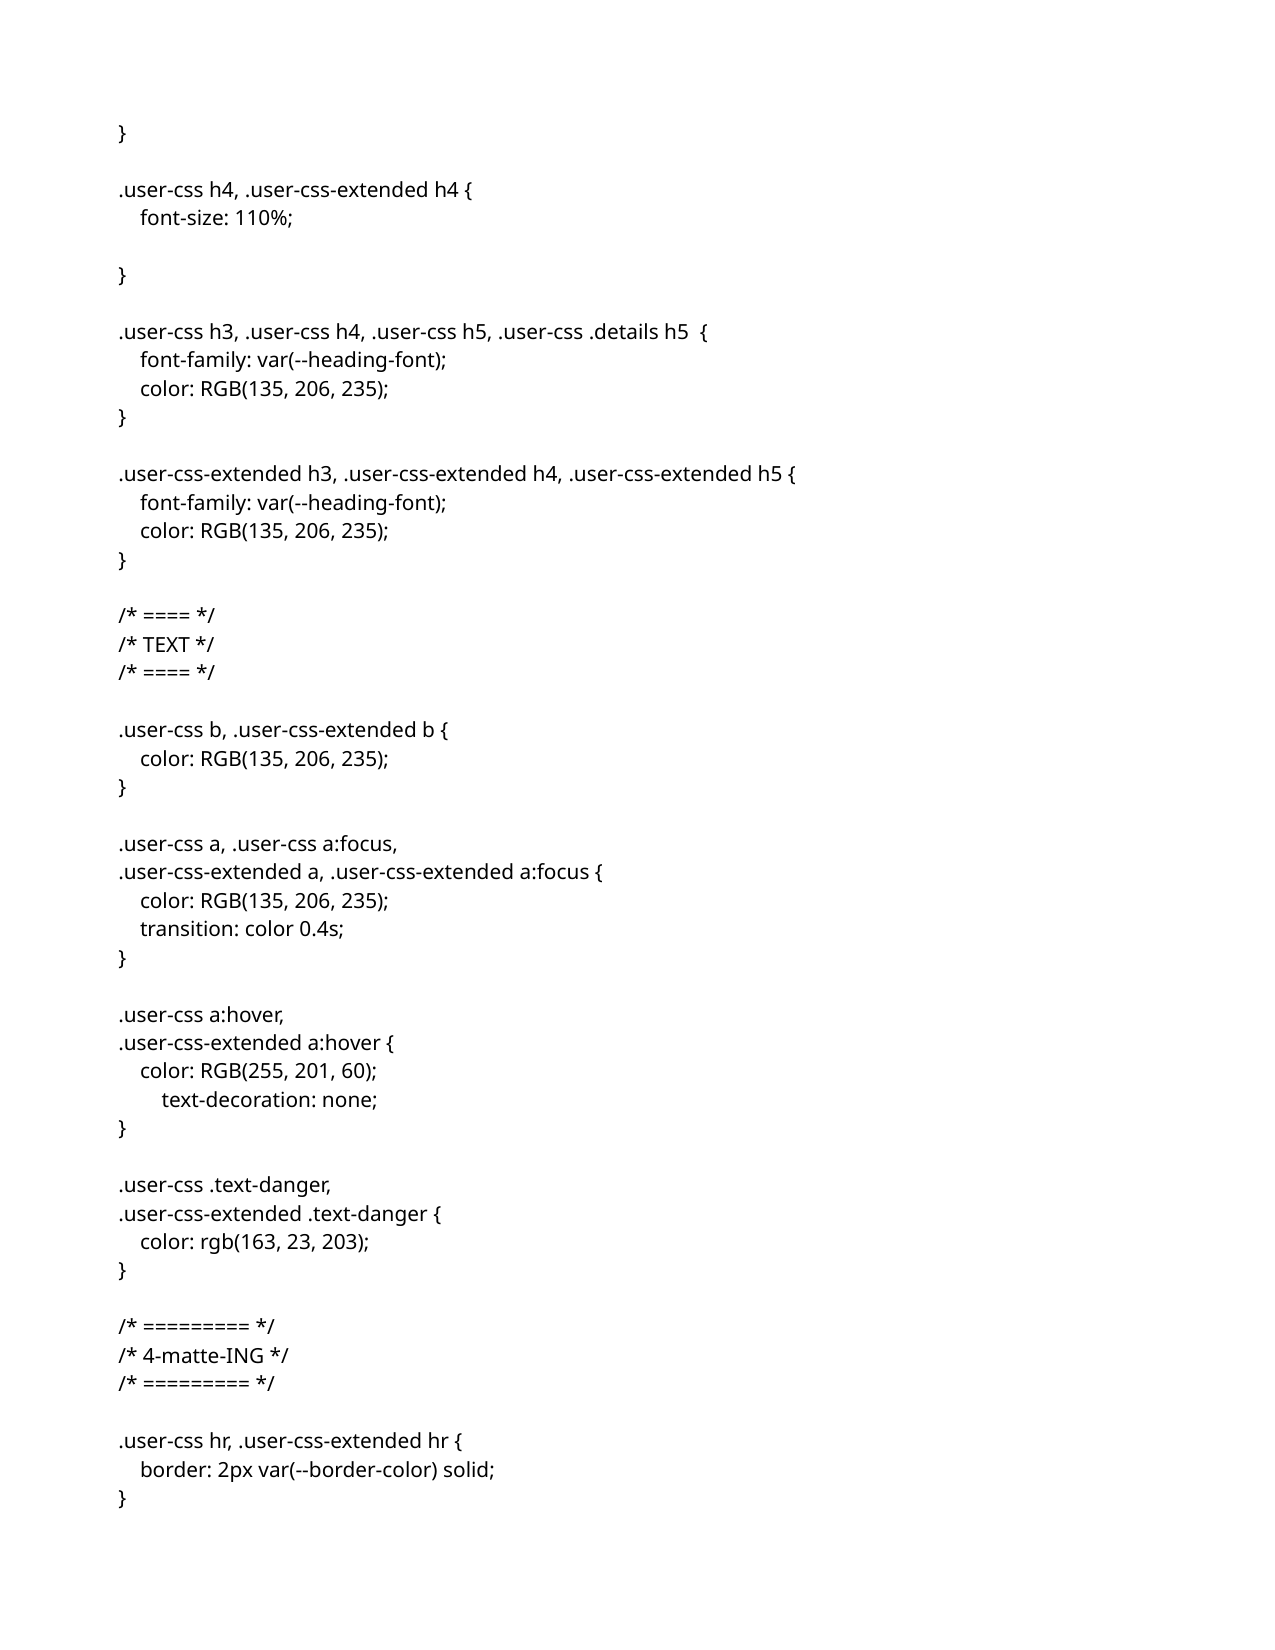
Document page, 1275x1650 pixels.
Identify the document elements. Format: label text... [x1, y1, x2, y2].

text .user-css b, .user-css-extended b { [118, 715, 1157, 744]
text /* ========= */ [118, 1312, 1157, 1341]
text /* TEXT */ [118, 630, 1157, 658]
text } [118, 545, 1157, 573]
text .user-css h3, .user-css h4, .user-css h5, .user-css .details h5 { [118, 317, 1157, 346]
text font-family: var(--heading-font); [118, 488, 1157, 516]
text font-family: var(--heading-font); [118, 346, 1157, 374]
text color: rgb(163, 23, 203); [118, 1227, 1157, 1256]
text /* ========= */ [118, 1369, 1157, 1398]
text .user-css-extended h3, .user-css-extended h4, .user-css-extended h5 { [118, 459, 1157, 488]
text .user-css hr, .user-css-extended hr { [118, 1426, 1157, 1455]
text .user-css-extended a, .user-css-extended a:focus { [118, 857, 1157, 886]
text color: RGB(255, 201, 60); [118, 1057, 1157, 1085]
text } [118, 118, 1157, 147]
text .user-css h4, .user-css-extended h4 { [118, 175, 1157, 203]
text /* ==== */ [118, 602, 1157, 630]
text color: RGB(135, 206, 235); [118, 374, 1157, 402]
text color: RGB(135, 206, 235); [118, 744, 1157, 772]
text } [118, 402, 1157, 431]
text border: 2px var(--border-color) solid; [118, 1455, 1157, 1483]
text } [118, 772, 1157, 801]
text .user-css a:hover, [118, 1000, 1157, 1028]
text } [118, 1256, 1157, 1284]
text } [118, 943, 1157, 971]
text .user-css-extended .text-danger { [118, 1199, 1157, 1227]
text font-size: 110%; [118, 203, 1157, 232]
text color: RGB(135, 206, 235); [118, 516, 1157, 545]
text text-decoration: none; [118, 1085, 1157, 1113]
text /* ==== */ [118, 658, 1157, 687]
text } [118, 1483, 1157, 1512]
text /* 4-matte-ING */ [118, 1341, 1157, 1369]
text color: RGB(135, 206, 235); [118, 886, 1157, 914]
text } [118, 260, 1157, 289]
text .user-css-extended a:hover { [118, 1028, 1157, 1057]
text .user-css .text-danger, [118, 1170, 1157, 1199]
text transition: color 0.4s; [118, 914, 1157, 943]
text .user-css a, .user-css a:focus, [118, 829, 1157, 857]
text } [118, 1113, 1157, 1142]
